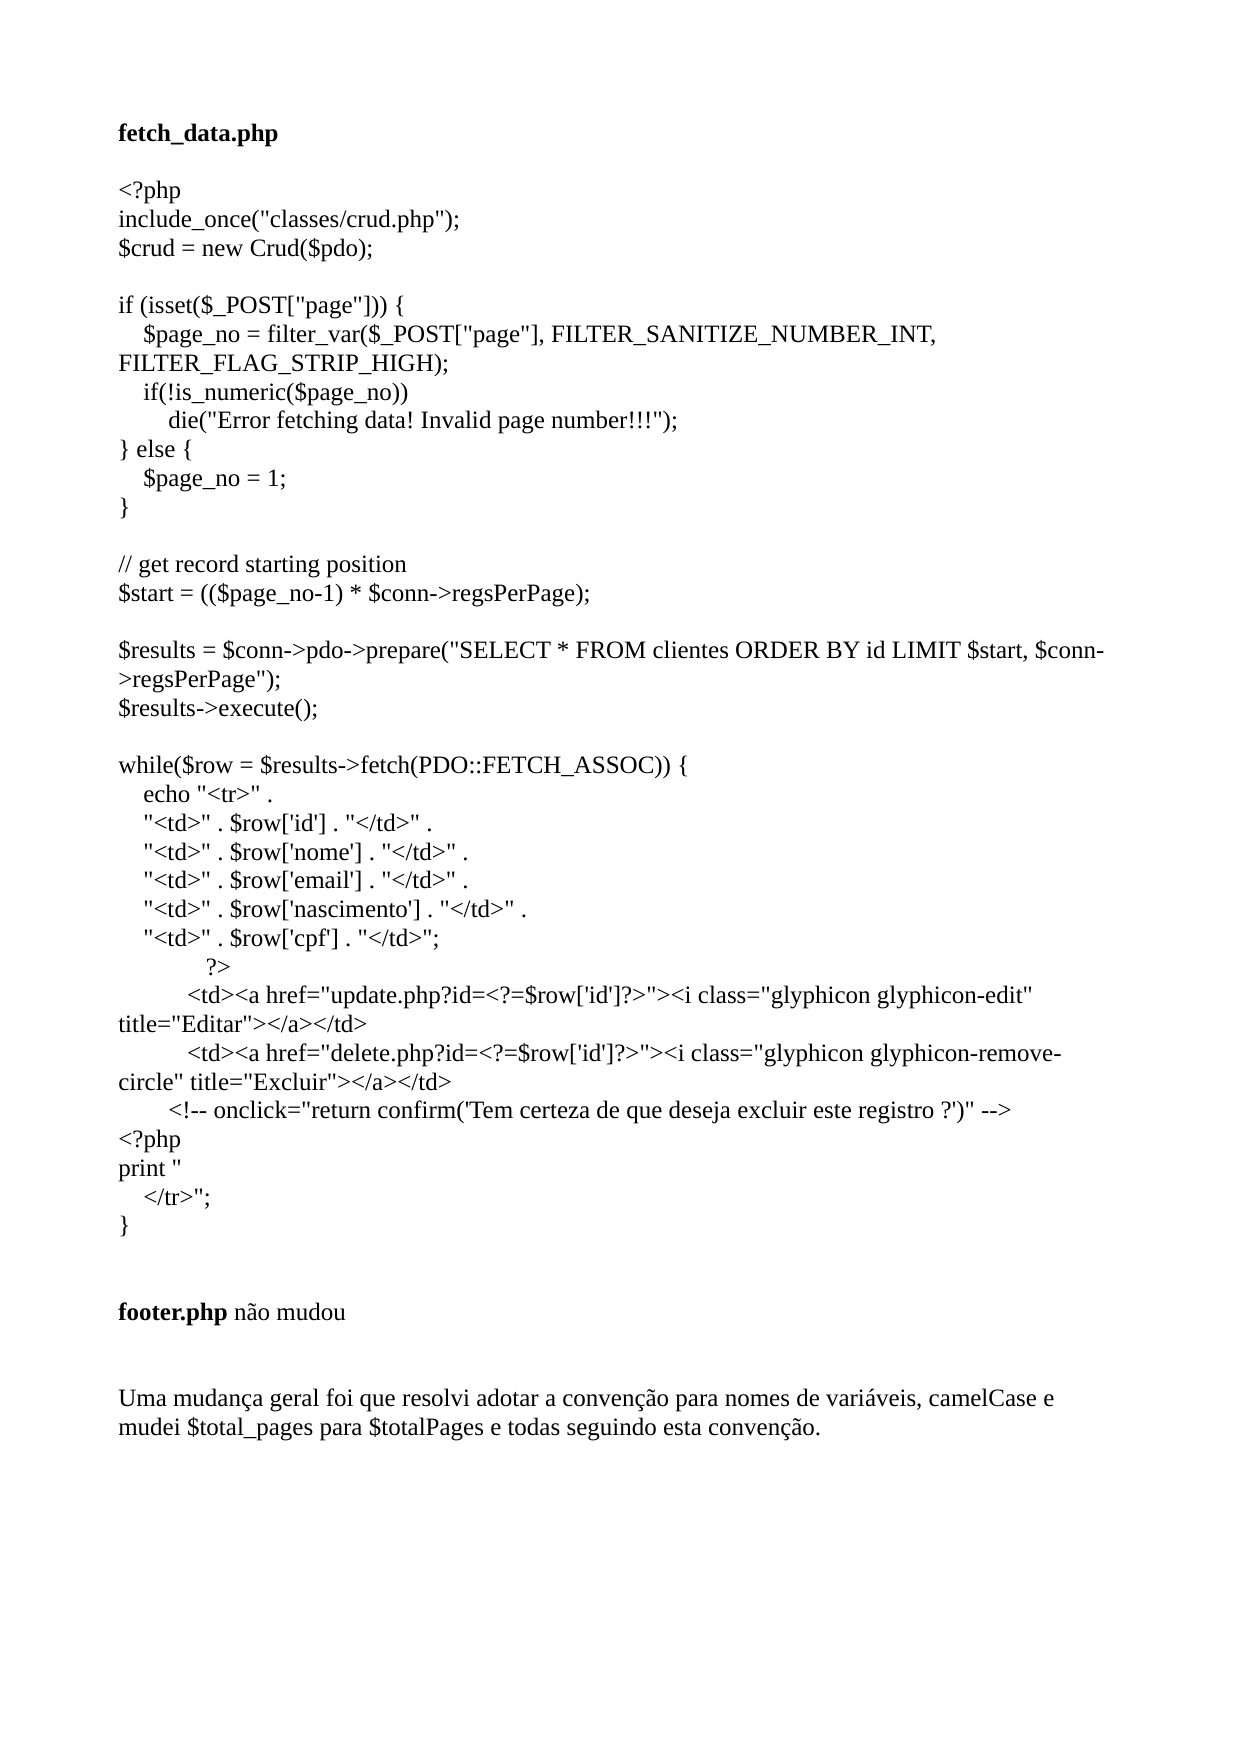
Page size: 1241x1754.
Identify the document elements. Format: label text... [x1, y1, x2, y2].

text $crud = new Crud($pdo); [118, 233, 1122, 262]
text while($row = $results->fetch(PDO::FETCH_ASSOC)) { [118, 751, 1122, 779]
text } else { [118, 434, 1122, 463]
text <td><a href="update.php?id=<?=$row['id']?>"><i class="glyphicon glyphicon-edit" title="Editar"></a></td> [118, 981, 1122, 1038]
text "<td>" . $row['id'] . "</td>" . [118, 808, 1122, 837]
text Uma mudança geral foi que resolvi adotar a convenção para nomes de variáveis, camelCase e mudei $total_pages para $totalPages e todas seguindo esta convenção. [118, 1383, 1122, 1441]
text fetch_data.php [118, 118, 1122, 147]
text </tr>"; [118, 1182, 1122, 1211]
text <!-- onclick="return confirm('Tem certeza de que deseja excluir este registro ?')" --> [118, 1096, 1122, 1124]
text "<td>" . $row['nascimento'] . "</td>" . [118, 894, 1122, 923]
text <td><a href="delete.php?id=<?=$row['id']?>"><i class="glyphicon glyphicon-remove-circle" title="Excluir"></a></td> [118, 1038, 1122, 1096]
text <?php [118, 176, 1122, 204]
text $start = (($page_no-1) * $conn->regsPerPage); [118, 578, 1122, 607]
text <?php [118, 1124, 1122, 1153]
text $page_no = 1; [118, 463, 1122, 492]
text if(!is_numeric($page_no)) [118, 377, 1122, 406]
text if (isset($_POST["page"])) { [118, 291, 1122, 319]
text $results->execute(); [118, 693, 1122, 722]
text ?> [118, 952, 1122, 981]
text "<td>" . $row['cpf'] . "</td>"; [118, 923, 1122, 952]
text die("Error fetching data! Invalid page number!!!"); [118, 406, 1122, 434]
text } [118, 1211, 1122, 1239]
text $page_no = filter_var($_POST["page"], FILTER_SANITIZE_NUMBER_INT, FILTER_FLAG_STRIP_HIGH); [118, 319, 1122, 377]
text // get record starting position [118, 549, 1122, 578]
text "<td>" . $row['email'] . "</td>" . [118, 866, 1122, 894]
text echo "<tr>" . [118, 779, 1122, 808]
text footer.php não mudou [118, 1297, 1122, 1326]
text include_once("classes/crud.php"); [118, 204, 1122, 233]
text "<td>" . $row['nome'] . "</td>" . [118, 837, 1122, 866]
text $results = $conn->pdo->prepare("SELECT * FROM clientes ORDER BY id LIMIT $start, $conn->regsPerPage"); [118, 636, 1122, 693]
text } [118, 492, 1122, 521]
text print " [118, 1153, 1122, 1182]
